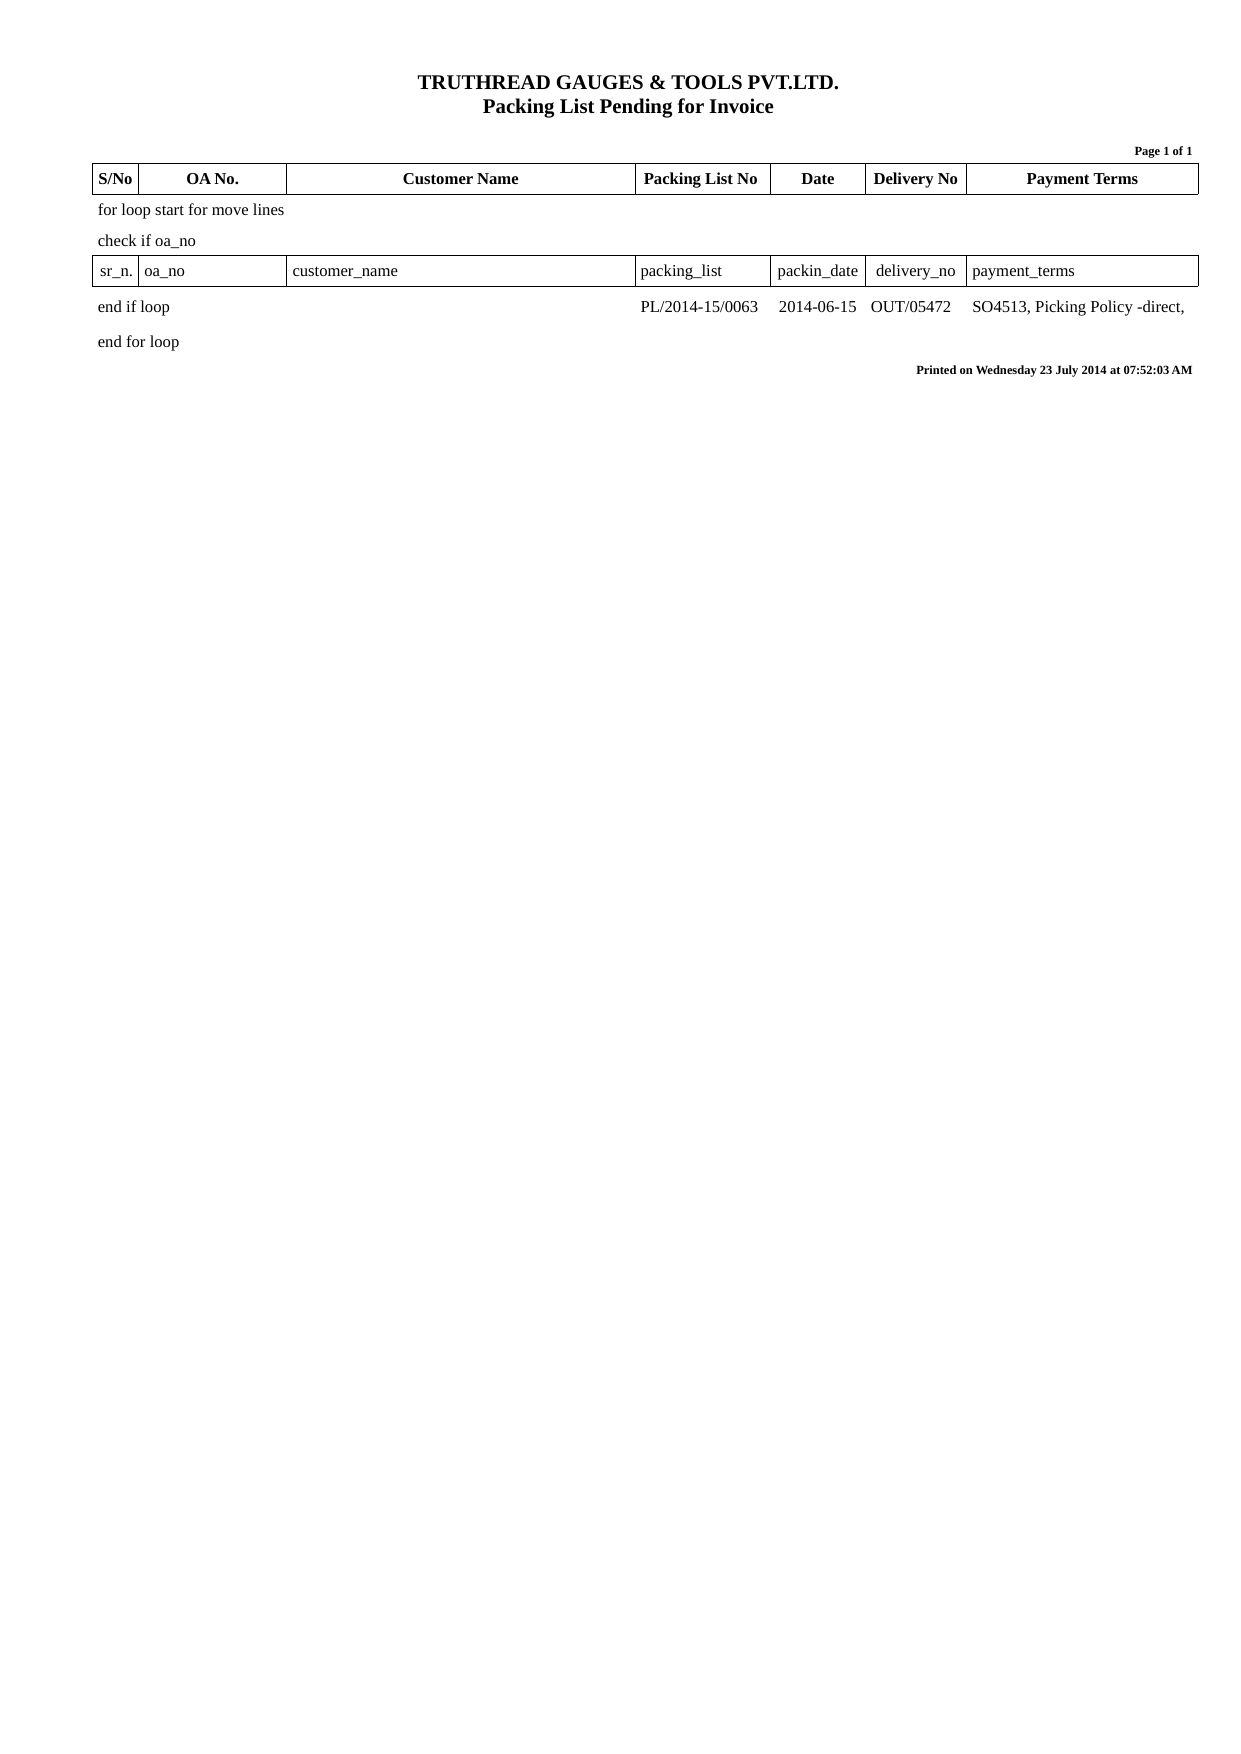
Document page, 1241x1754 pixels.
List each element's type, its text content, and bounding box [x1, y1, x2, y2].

table_cell S/No [93, 164, 138, 194]
table_cell OUT/05472 [865, 287, 966, 326]
table_cell Customer Name [287, 164, 635, 194]
table_cell Packing List No [636, 164, 770, 194]
table_cell Delivery No [866, 164, 966, 194]
table_cell packin_date [771, 256, 865, 286]
table_cell Payment Terms [967, 164, 1198, 194]
table_cell delivery_no [866, 256, 966, 286]
table_cell Printed on Wednesday 23 July 2014 at 07:51:38 AM [92, 357, 1198, 383]
table_cell 2014-06-15 [770, 287, 865, 326]
table_cell payment_terms [967, 256, 1198, 286]
table_cell end if loop [92, 287, 286, 326]
text TRUTHREAD GAUGES & TOOLS PVT.LTD. [75, 70, 1181, 94]
table_header Page 1 of 1 [92, 138, 1198, 163]
table_cell customer_name [287, 256, 635, 286]
text Packing List Pending for Invoice [75, 94, 1181, 118]
table_cell Date [771, 164, 865, 194]
table_cell PL/2014-15/0063 [635, 287, 770, 326]
table_cell end for loop [92, 326, 1198, 357]
table_cell packing_list [636, 256, 770, 286]
table_cell [286, 287, 635, 326]
table_cell sr_n. [93, 256, 138, 286]
table_cell SO4513, Picking Policy -direct, [966, 287, 1198, 326]
table_cell for loop start for move lines [92, 195, 1198, 225]
table_cell oa_no [139, 256, 286, 286]
table_cell OA No. [139, 164, 286, 194]
table_cell check if oa_no [92, 225, 1198, 255]
